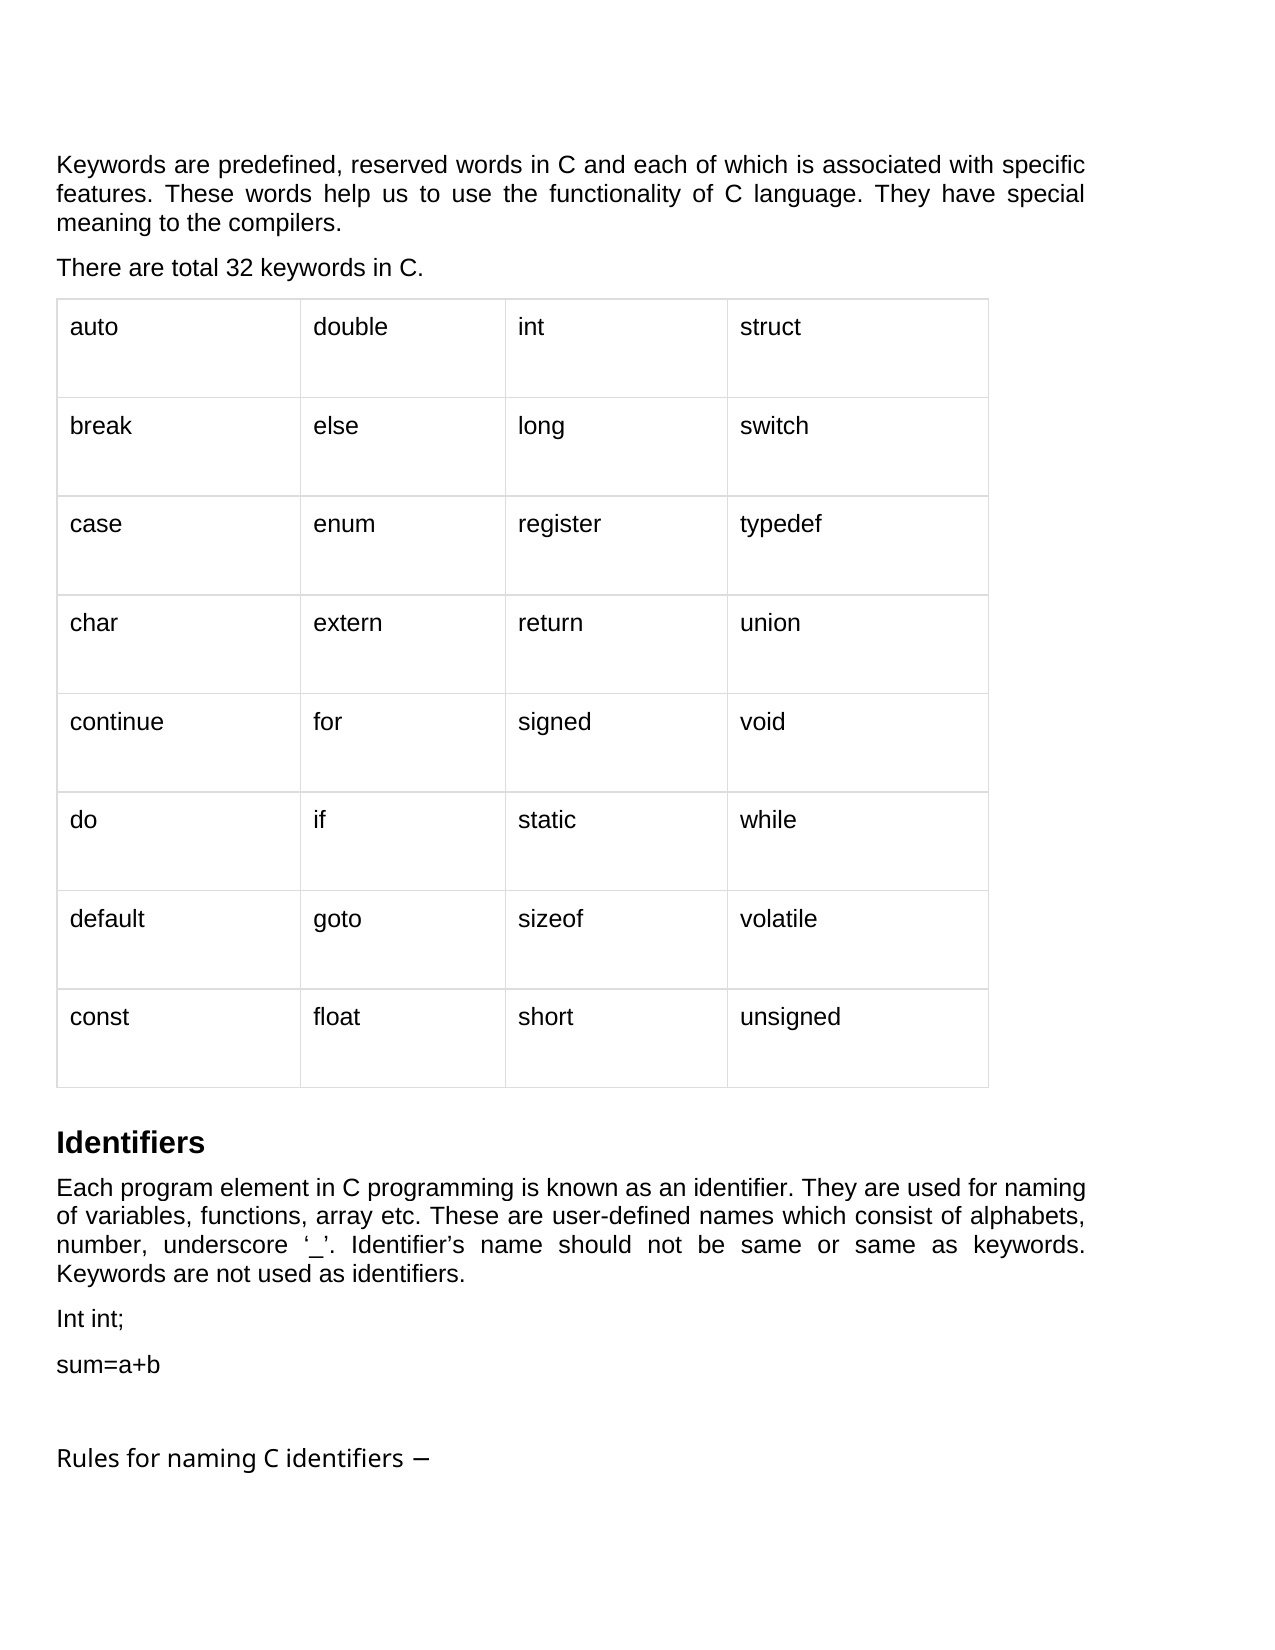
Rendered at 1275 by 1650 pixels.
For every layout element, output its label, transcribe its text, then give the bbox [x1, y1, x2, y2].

text Int int; [56, 1304, 1087, 1333]
table_cell enum [301, 497, 505, 594]
table_cell while [728, 793, 988, 889]
table_cell else [301, 398, 505, 495]
table_cell case [58, 497, 300, 594]
subtitle Identifiers [56, 1124, 1087, 1160]
table_cell void [728, 694, 988, 791]
table_cell register [506, 497, 727, 594]
text Keywords are predefined, reserved words in C and each of which is associated with specific features. These words help us to use the functionality of C language. They have special meaning to the compilers. [56, 150, 1087, 236]
table_cell typedef [728, 497, 988, 594]
table_cell static [506, 793, 727, 889]
table_cell signed [506, 694, 727, 791]
table_cell continue [58, 694, 300, 791]
table_cell goto [301, 891, 505, 988]
table_cell switch [728, 398, 988, 495]
table_cell char [58, 596, 300, 692]
table_header double [301, 300, 505, 397]
table_header auto [58, 300, 300, 397]
table_cell volatile [728, 891, 988, 988]
table_cell break [58, 398, 300, 495]
table_cell do [58, 793, 300, 889]
text Rules for naming C identifiers − [56, 1441, 1087, 1474]
table_cell short [506, 990, 727, 1087]
text There are total 32 keywords in C. [56, 253, 1087, 282]
table_cell long [506, 398, 727, 495]
text Each program element in C programming is known as an identifier. They are used for naming of variables, functions, array etc. These are user-defined names which consist of alphabets, number, underscore ‘_’. Identifier’s name should not be same or same as keywords. Keywords are not used as identifiers. [56, 1173, 1087, 1288]
table_cell return [506, 596, 727, 692]
table_cell extern [301, 596, 505, 692]
table_header int [506, 300, 727, 397]
table_cell default [58, 891, 300, 988]
table_cell sizeof [506, 891, 727, 988]
table_cell union [728, 596, 988, 692]
table_cell const [58, 990, 300, 1087]
text sum=a+b [56, 1350, 1087, 1378]
table_cell float [301, 990, 505, 1087]
table_cell unsigned [728, 990, 988, 1087]
table_header struct [728, 300, 988, 397]
table_cell for [301, 694, 505, 791]
table_cell if [301, 793, 505, 889]
